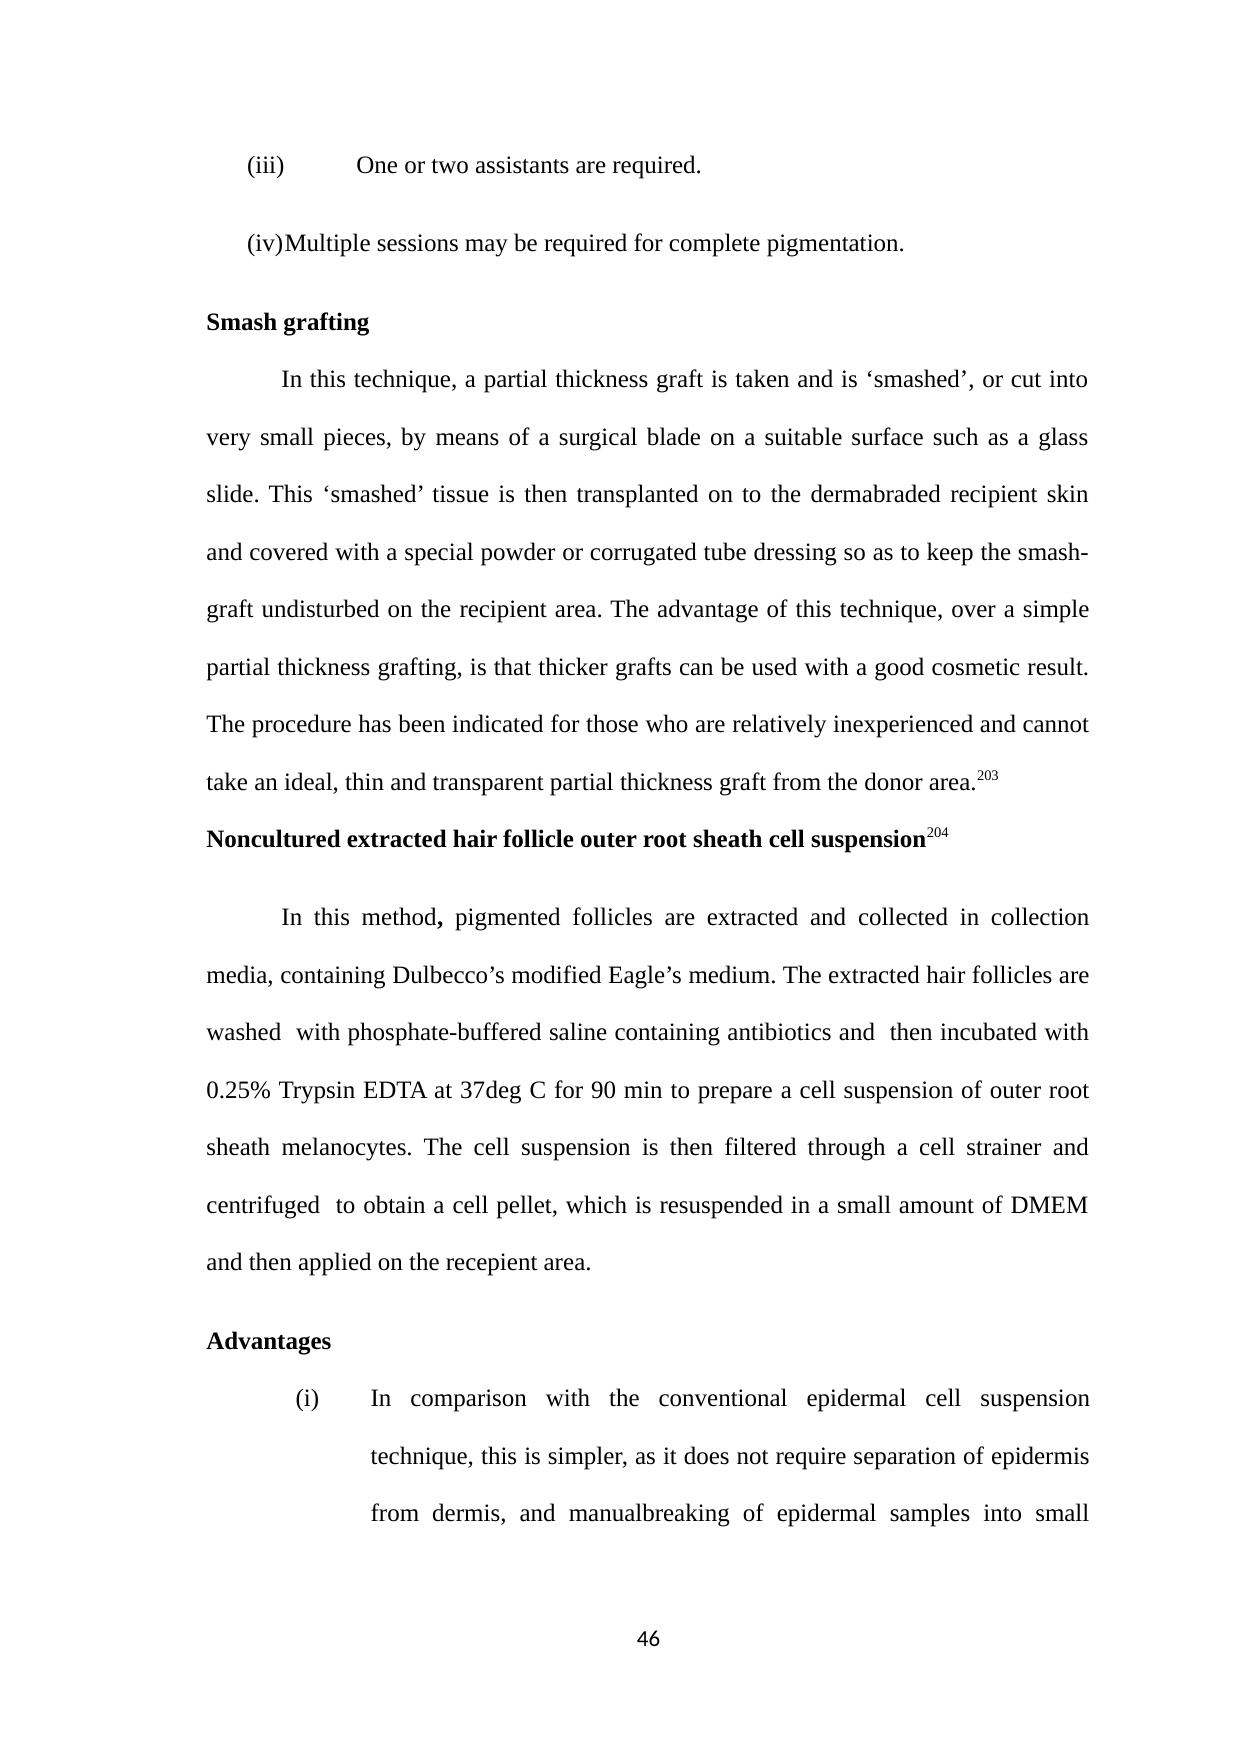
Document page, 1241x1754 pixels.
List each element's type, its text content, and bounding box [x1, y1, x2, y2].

list In this method, pigmented follicles are extracted and collected in collection media, containing Dulbecco’s modified Eagle’s medium. The extracted hair follicles are washed with phosphate-buffered saline containing antibiotics and then incubated with 0.25% Trypsin EDTA at 37deg C for 90 min to prepare a cell suspension of outer root sheath melanocytes. The cell suspension is then filtered through a cell strainer and centrifuged to obtain a cell pellet, which is resuspended in a small amount of DMEM and then applied on the recepient area. [206, 902, 1090, 1276]
list Multiple sessions may be required for complete pigmentation. [247, 228, 1090, 257]
text Noncultured extracted hair follicle outer root sheath cell suspension204 [206, 824, 1090, 853]
list One or two assistants are required. [247, 150, 1090, 179]
list In comparison with the conventional epidermal cell suspension technique, this is simpler, as it does not require separation of epidermis from dermis, and manualbreaking of epidermal samples into small [295, 1383, 1090, 1527]
text In this technique, a partial thickness graft is taken and is ‘smashed’, or cut into very small pieces, by means of a surgical blade on a suitable surface such as a glass slide. This ‘smashed’ tissue is then transplanted on to the dermabraded recipient skin and covered with a special powder or corrugated tube dressing so as to keep the smash-graft undisturbed on the recipient area. The advantage of this technique, over a simple partial thickness grafting, is that thicker grafts can be used with a good cosmetic result. The procedure has been indicated for those who are relatively inexperienced and cannot take an ideal, thin and transparent partial thickness graft from the donor area.203 [206, 364, 1090, 795]
text Smash grafting [206, 307, 1090, 335]
text Advantages [206, 1326, 1090, 1354]
